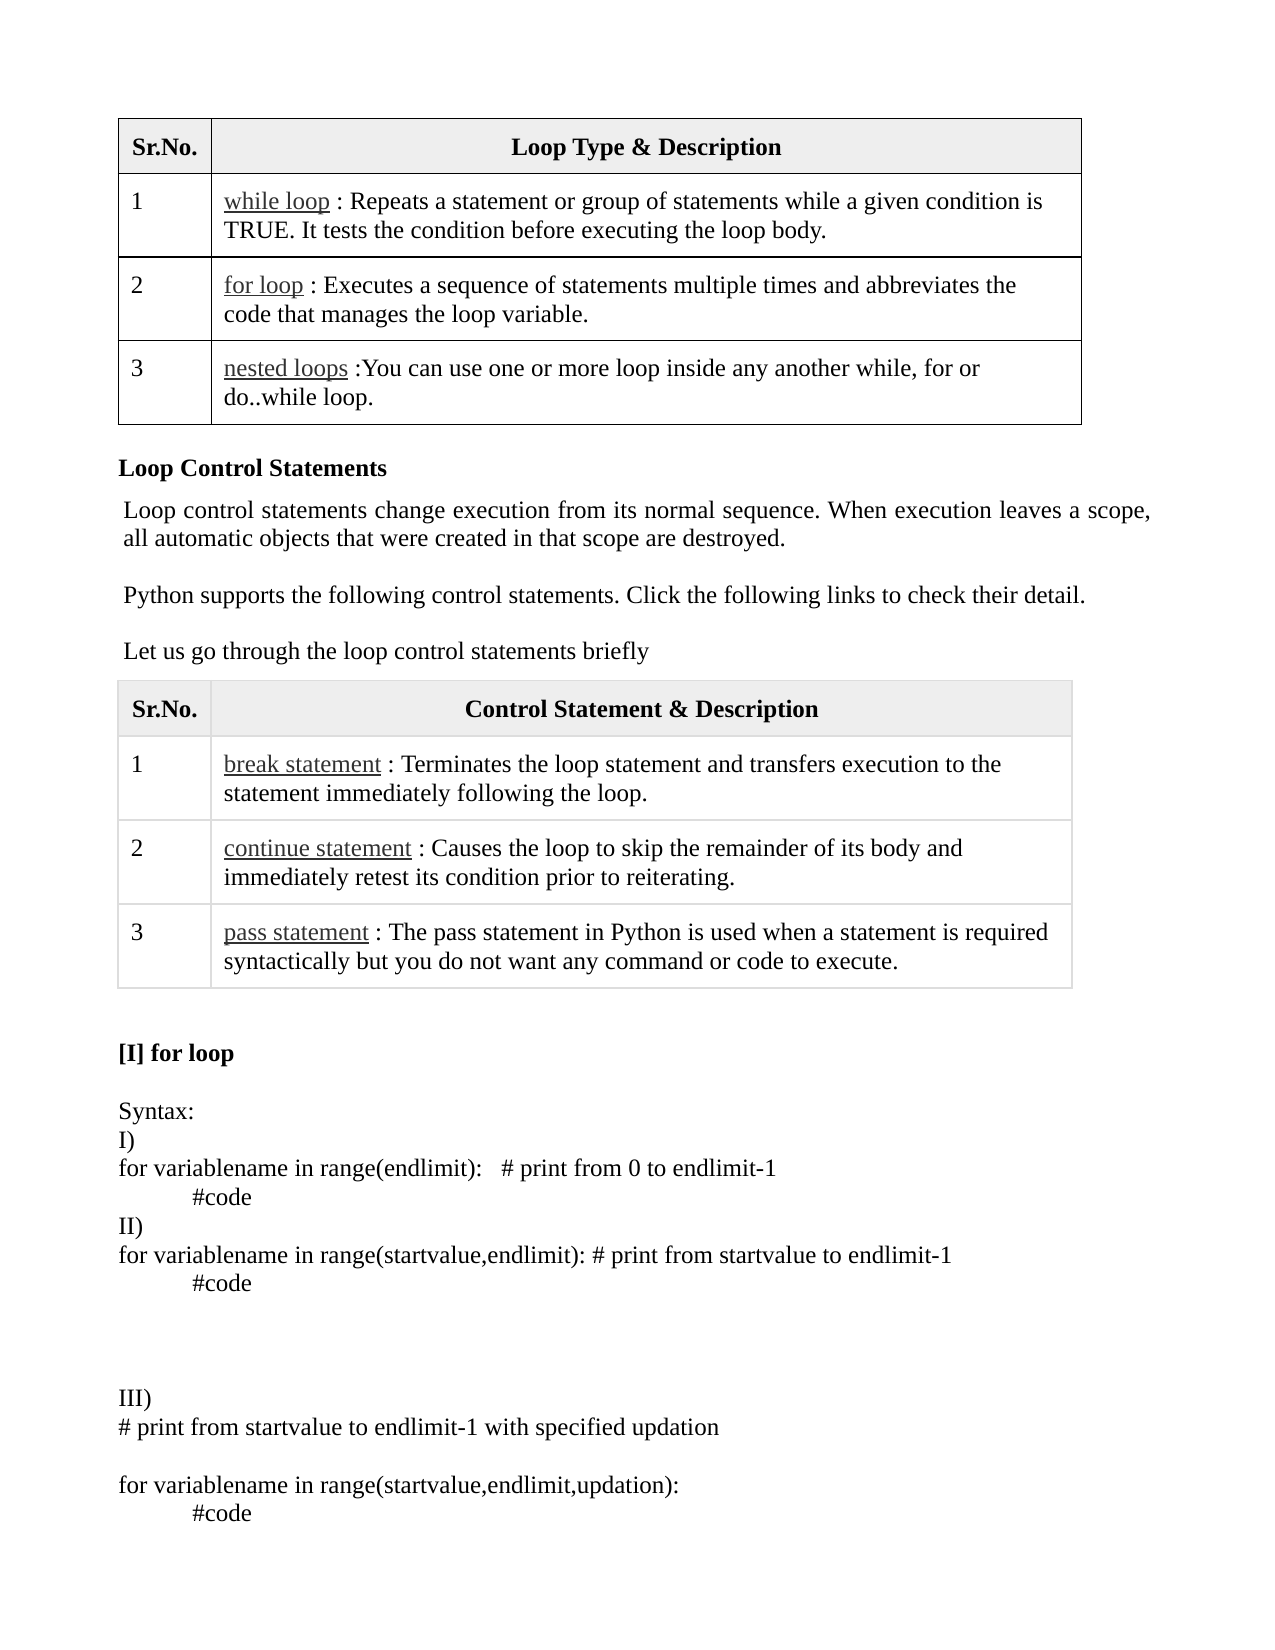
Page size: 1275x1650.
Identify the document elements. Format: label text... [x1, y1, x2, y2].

text #code [118, 1182, 1157, 1211]
text #code [118, 1268, 1157, 1297]
table_cell break statement : Terminates the loop statement and transfers execution to the statement immediately following the loop. [212, 737, 1071, 819]
table_cell 2 [119, 821, 210, 903]
table_cell continue statement : Causes the loop to skip the remainder of its body and immediately retest its condition prior to reiterating. [212, 821, 1071, 903]
table_header Control Statement & Description [212, 681, 1071, 735]
table_cell while loop : Repeats a statement or group of statements while a given condition is TRUE. It tests the condition before executing the loop body. [212, 174, 1081, 256]
text #code [118, 1498, 1157, 1527]
text for variablename in range(startvalue,endlimit): # print from startvalue to endlimit-1 [118, 1240, 1157, 1268]
table_cell pass statement : The pass statement in Python is used when a statement is required syntactically but you do not want any command or code to execute. [212, 905, 1071, 987]
table_cell 1 [119, 174, 211, 256]
text [I] for loop [118, 1038, 1157, 1067]
subtitle Loop Control Statements [118, 453, 1157, 482]
table_cell 2 [119, 258, 211, 340]
table_cell 3 [119, 341, 211, 423]
table_header Loop Type & Description [212, 119, 1081, 173]
text # print from startvalue to endlimit-1 with specified updation [118, 1412, 1157, 1441]
table_header Sr.No. [119, 119, 211, 173]
text III) [118, 1383, 1157, 1412]
table_cell for loop : Executes a sequence of statements multiple times and abbreviates the code that manages the loop variable. [212, 258, 1081, 340]
text Loop control statements change execution from its normal sequence. When execution leaves a scope, all automatic objects that were created in that scope are destroyed. [123, 495, 1152, 552]
text Python supports the following control statements. Click the following links to check their detail. [123, 580, 1152, 608]
table_cell 1 [119, 737, 210, 819]
table_header Sr.No. [119, 681, 210, 735]
table_cell nested loops :You can use one or more loop inside any another while, for or do..while loop. [212, 341, 1081, 423]
text Syntax: [118, 1096, 1157, 1125]
text Let us go through the loop control statements briefly [123, 636, 1152, 665]
text for variablename in range(endlimit): # print from 0 to endlimit-1 [118, 1153, 1157, 1182]
text for variablename in range(startvalue,endlimit,updation): [118, 1470, 1157, 1498]
text II) [118, 1211, 1157, 1240]
table_cell 3 [119, 905, 210, 987]
text I) [118, 1125, 1157, 1153]
